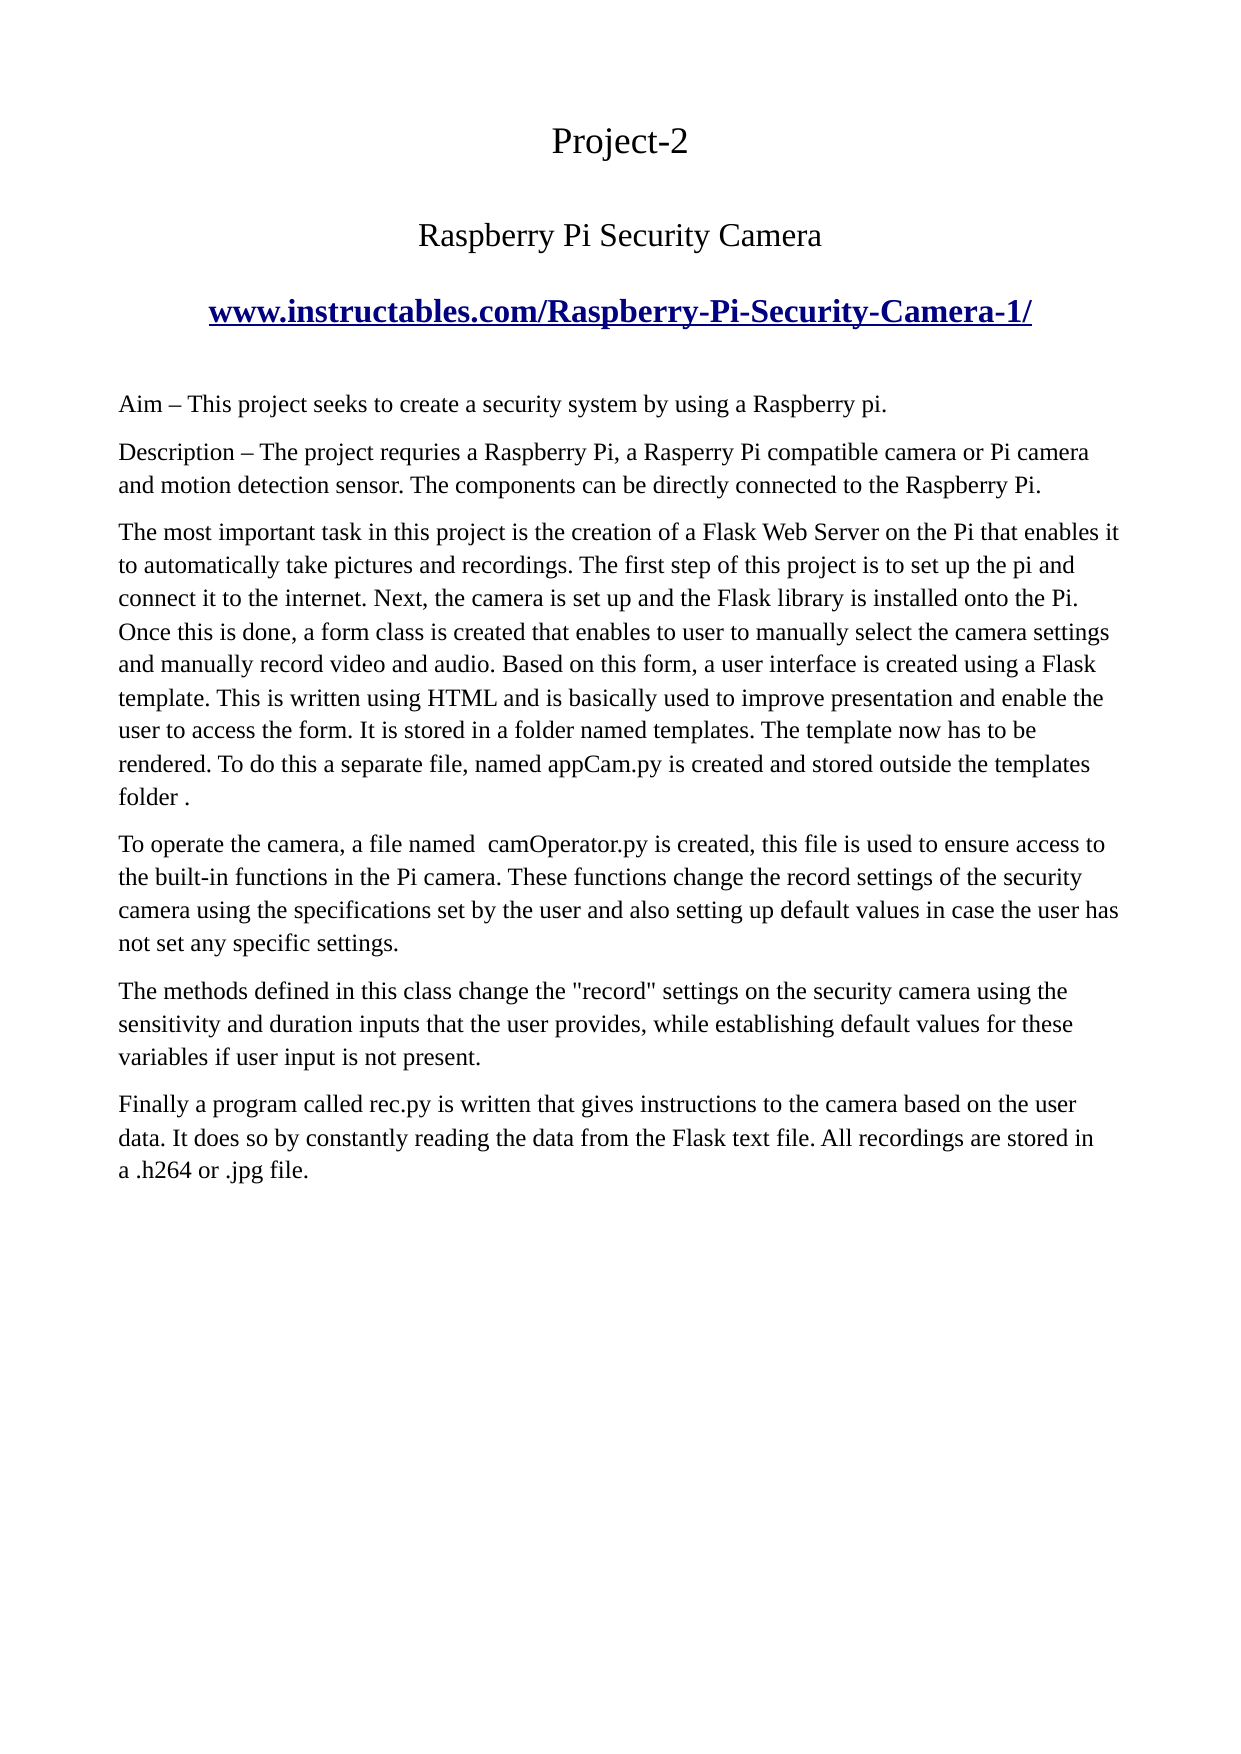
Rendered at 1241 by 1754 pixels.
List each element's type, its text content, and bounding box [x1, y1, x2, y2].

text Aim – This project seeks to create a security system by using a Raspberry pi. [118, 389, 1122, 418]
subtitle Raspberry Pi Security Camera [118, 215, 1122, 253]
text To operate the camera, a file named camOperator.py is created, this file is used to ensure access to the built-in functions in the Pi camera. These functions change the record settings of the security camera using the specifications set by the user and also setting up default values in case the user has not set any specific settings. [118, 829, 1122, 957]
subtitle www.instructables.com/Raspberry-Pi-Security-Camera-1/ [118, 291, 1122, 329]
text The methods defined in this class change the "record" settings on the security camera using the sensitivity and duration inputs that the user provides, while establishing default values for these variables if user input is not present. [118, 976, 1122, 1071]
text Project-2 [118, 118, 1122, 161]
text The most important task in this project is the creation of a Flask Web Server on the Pi that enables it to automatically take pictures and recordings. The first step of this project is to set up the pi and connect it to the internet. Next, the camera is set up and the Flask library is installed onto the Pi. Once this is done, a form class is created that enables to user to manually select the camera settings and manually record video and audio. Based on this form, a user interface is created using a Flask template. This is written using HTML and is basically used to improve presentation and enable the user to access the form. It is stored in a folder named templates. The template now has to be rendered. To do this a separate file, named appCam.py is created and stored outside the templates folder . [118, 517, 1122, 810]
text Finally a program called rec.py is written that gives instructions to the camera based on the user data. It does so by constantly reading the data from the Flask text file. All recordings are stored in a .h264 or .jpg file. [118, 1089, 1122, 1184]
text Description – The project requries a Raspberry Pi, a Rasperry Pi compatible camera or Pi camera and motion detection sensor. The components can be directly connected to the Raspberry Pi. [118, 437, 1122, 499]
